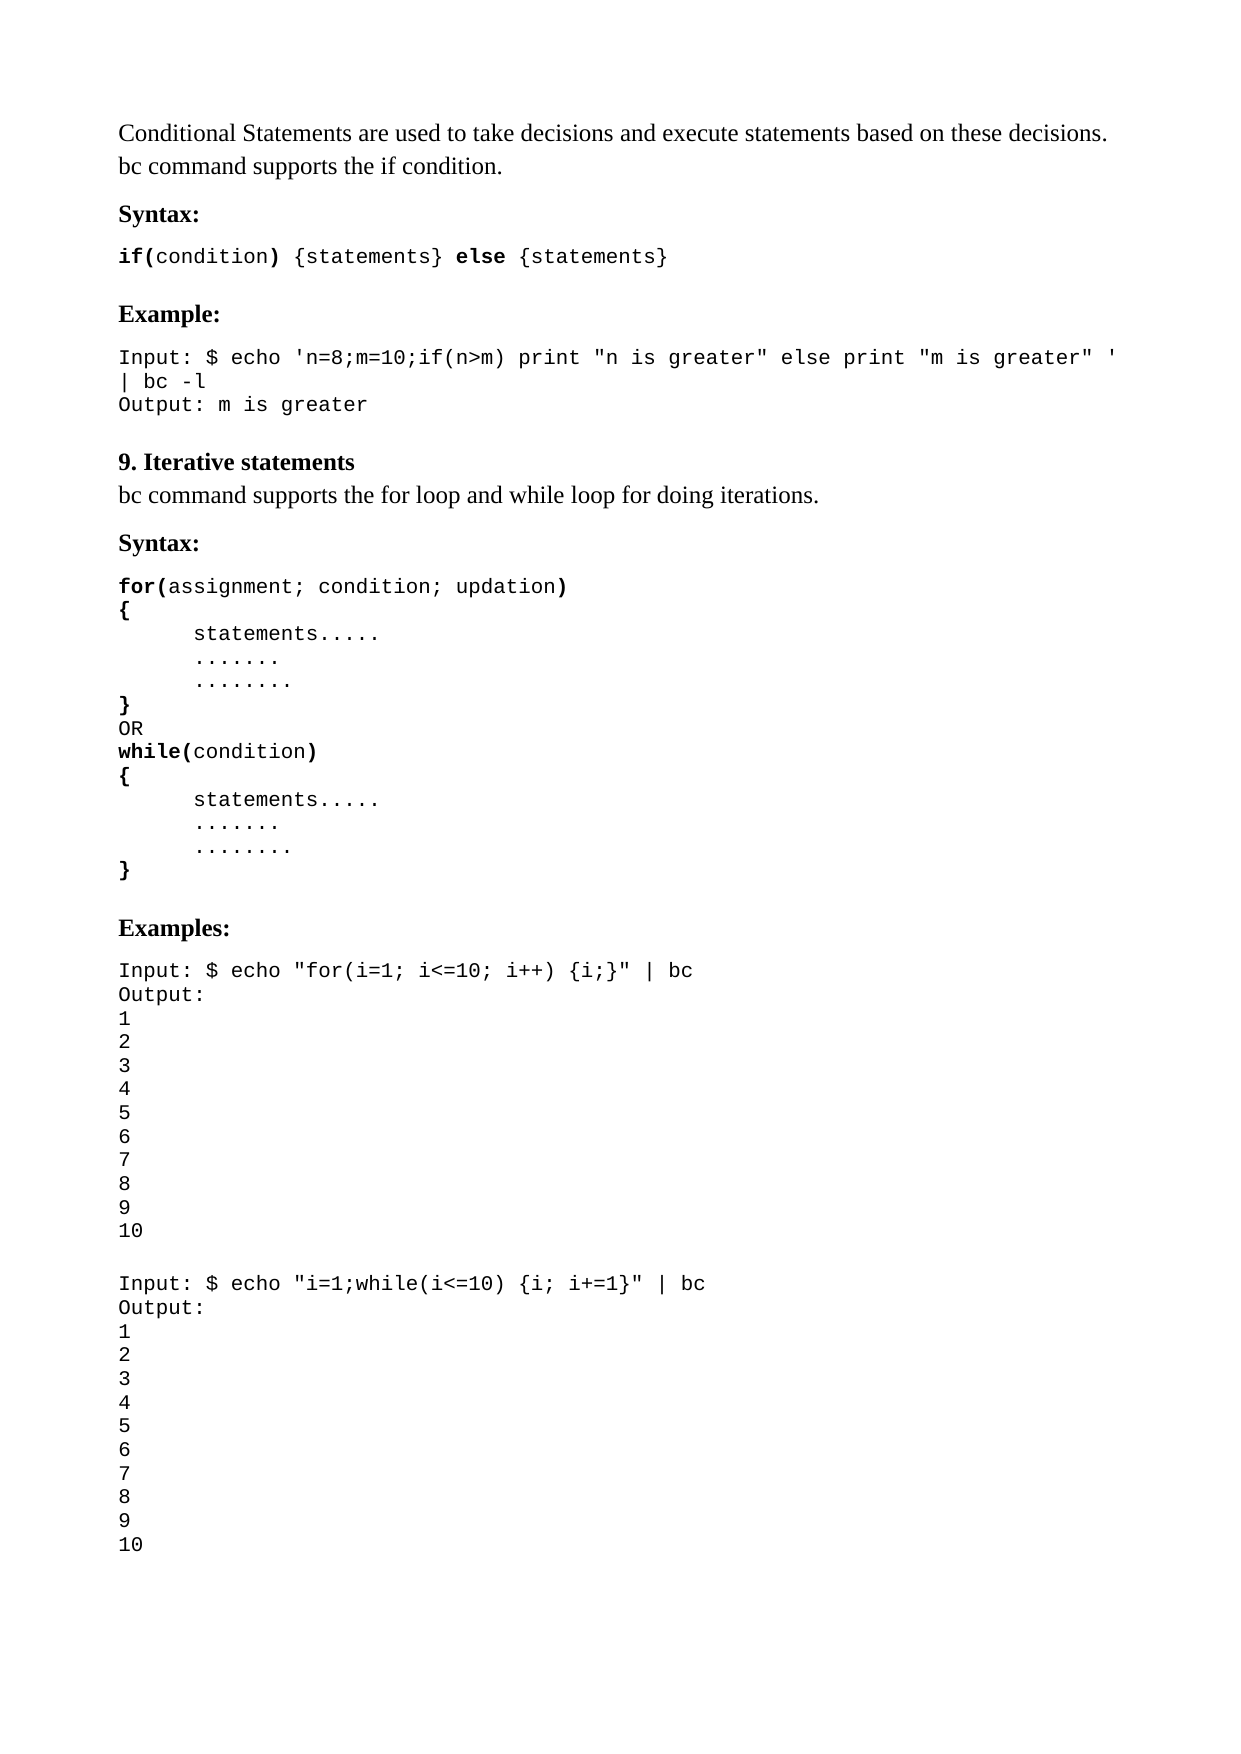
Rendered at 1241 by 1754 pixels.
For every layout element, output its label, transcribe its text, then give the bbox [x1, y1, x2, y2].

text Conditional Statements are used to take decisions and execute statements based on these decisions. bc command supports the if condition. [118, 118, 1122, 180]
text 9 [118, 1197, 1122, 1220]
text 9. Iterative statements bc command supports the for loop and while loop for doing iterations. [118, 447, 1122, 509]
text 5 [118, 1102, 1122, 1126]
text 3 [118, 1368, 1122, 1392]
text 8 [118, 1173, 1122, 1197]
text 8 [118, 1486, 1122, 1510]
text Input: $ echo "i=1;while(i<=10) {i; i+=1}" | bc [118, 1273, 1122, 1297]
text ....... [118, 647, 1122, 670]
text ........ [118, 836, 1122, 859]
text ........ [118, 670, 1122, 694]
text } [118, 694, 1122, 718]
text Output: [118, 1297, 1122, 1321]
text 10 [118, 1533, 1122, 1557]
text 10 [118, 1220, 1122, 1244]
text OR [118, 718, 1122, 741]
text 1 [118, 1321, 1122, 1344]
text for(assignment; condition; updation) [118, 576, 1122, 599]
text Syntax: [118, 199, 1122, 227]
text Input: $ echo 'n=8;m=10;if(n>m) print "n is greater" else print "m is greater" ' | bc -l [118, 347, 1122, 394]
text 2 [118, 1031, 1122, 1055]
text { [118, 599, 1122, 623]
text Syntax: [118, 528, 1122, 557]
text 4 [118, 1392, 1122, 1415]
text { [118, 765, 1122, 788]
text Example: [118, 299, 1122, 328]
text 2 [118, 1344, 1122, 1368]
text ....... [118, 812, 1122, 836]
text 4 [118, 1078, 1122, 1102]
text while(condition) [118, 741, 1122, 765]
text 9 [118, 1510, 1122, 1533]
text statements..... [118, 788, 1122, 812]
text statements..... [118, 623, 1122, 647]
text 3 [118, 1055, 1122, 1078]
text 6 [118, 1439, 1122, 1463]
text Input: $ echo "for(i=1; i<=10; i++) {i;}" | bc [118, 960, 1122, 984]
text 5 [118, 1415, 1122, 1439]
text } [118, 859, 1122, 883]
text Examples: [118, 913, 1122, 941]
text 7 [118, 1149, 1122, 1173]
text if(condition) {statements} else {statements} [118, 246, 1122, 270]
text 1 [118, 1007, 1122, 1031]
text 7 [118, 1463, 1122, 1486]
text 6 [118, 1126, 1122, 1149]
text Output: m is greater [118, 394, 1122, 418]
text Output: [118, 984, 1122, 1007]
